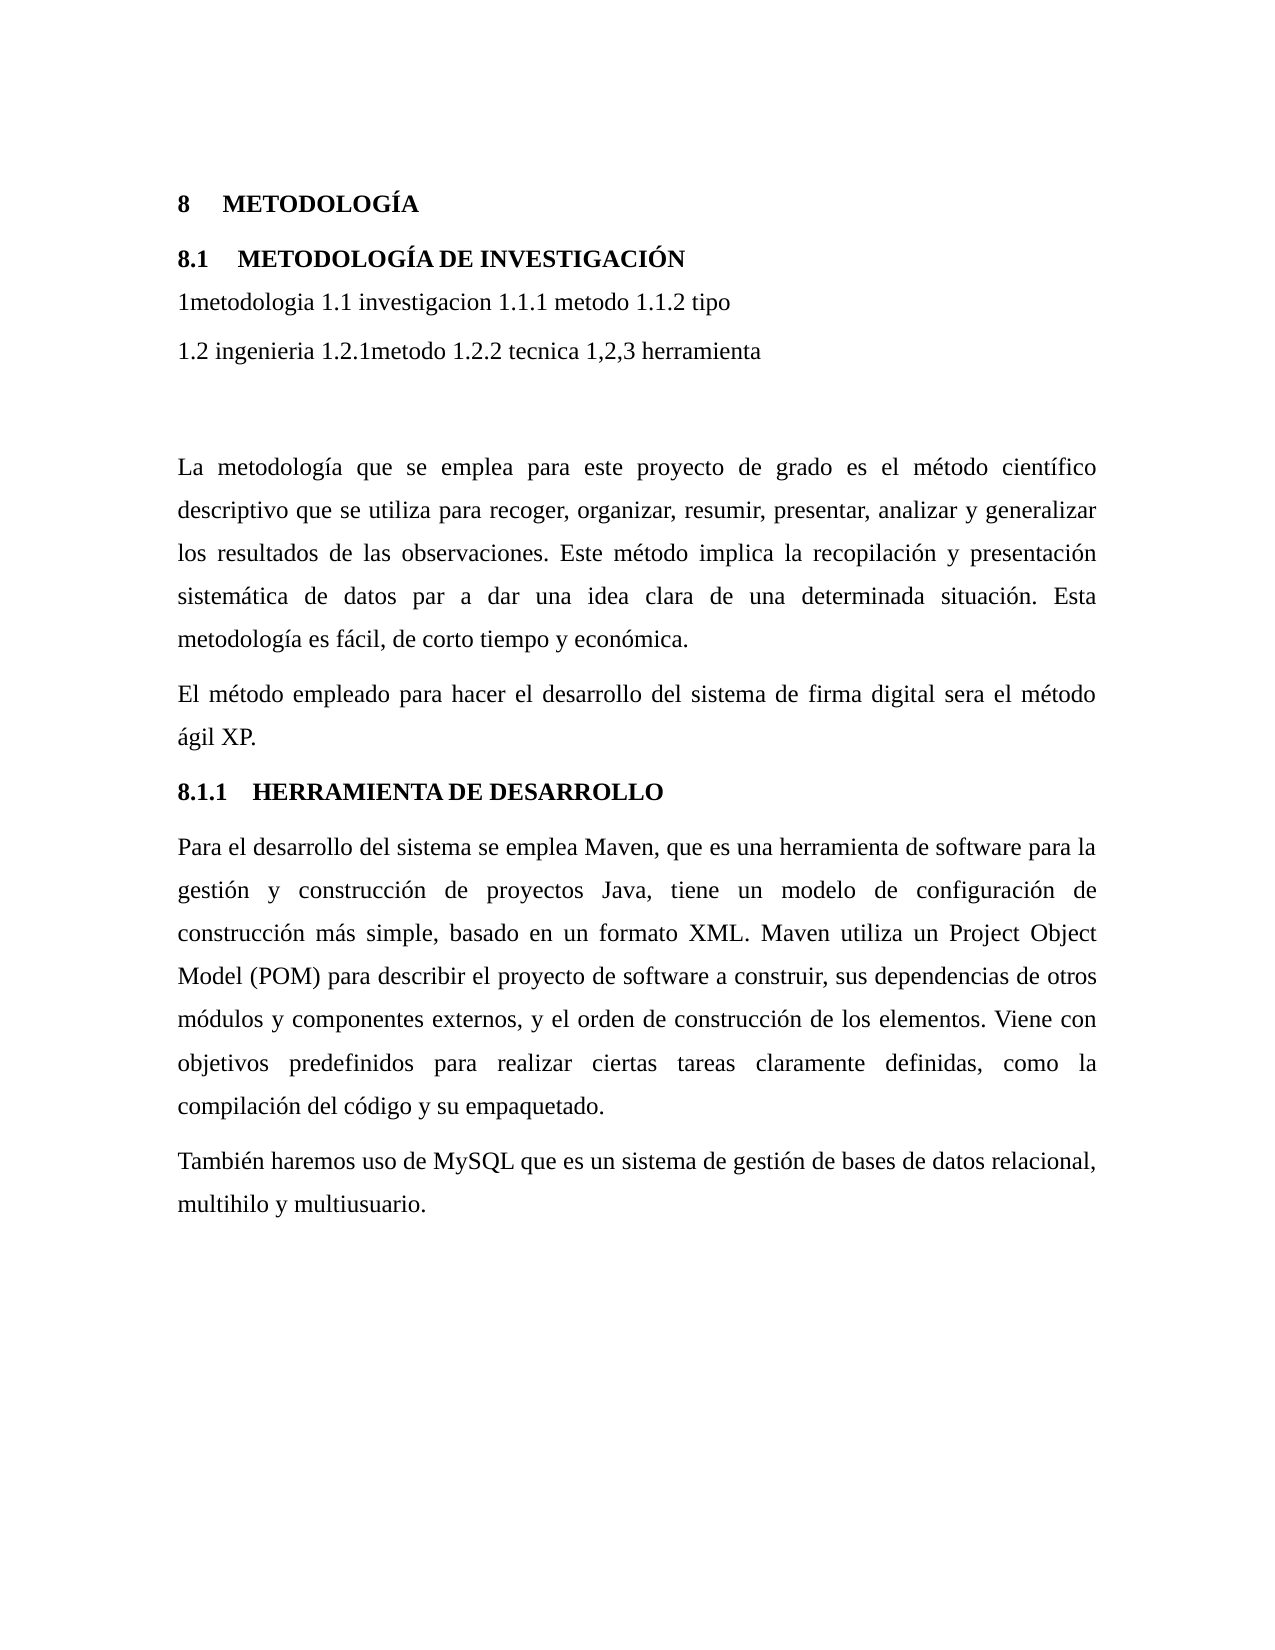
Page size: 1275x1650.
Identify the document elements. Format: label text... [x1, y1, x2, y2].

subtitle METODOLOGÍA DE INVESTIGACIÓN [177, 244, 1098, 273]
text Para el desarrollo del sistema se emplea Maven, que es una herramienta de software para la gestión y construcción de proyectos Java, tiene un modelo de configuración de construcción más simple, basado en un formato XML. Maven utiliza un Project Object Model (POM) para describir el proyecto de software a construir, sus dependencias de otros módulos y componentes externos, y el orden de construcción de los elementos. Viene con objetivos predefinidos para realizar ciertas tareas claramente definidas, como la compilación del código y su empaquetado. [177, 832, 1098, 1119]
text 1metodologia 1.1 investigacion 1.1.1 metodo 1.1.2 tipo [177, 287, 1098, 316]
text 1.2 ingenieria 1.2.1metodo 1.2.2 tecnica 1,2,3 herramienta [177, 336, 1098, 365]
text También haremos uso de MySQL que es un sistema de gestión de bases de datos relacional, multihilo y multiusuario. [177, 1146, 1098, 1218]
subtitle METODOLOGÍA [177, 189, 1098, 218]
text El método empleado para hacer el desarrollo del sistema de firma digital sera el método ágil XP. [177, 679, 1098, 751]
subtitle HERRAMIENTA DE DESARROLLO [177, 777, 1098, 806]
text La metodología que se emplea para este proyecto de grado es el método científico descriptivo que se utiliza para recoger, organizar, resumir, presentar, analizar y generalizar los resultados de las observaciones. Este método implica la recopilación y presentación sistemática de datos par a dar una idea clara de una determinada situación. Esta metodología es fácil, de corto tiempo y económica. [177, 452, 1098, 653]
